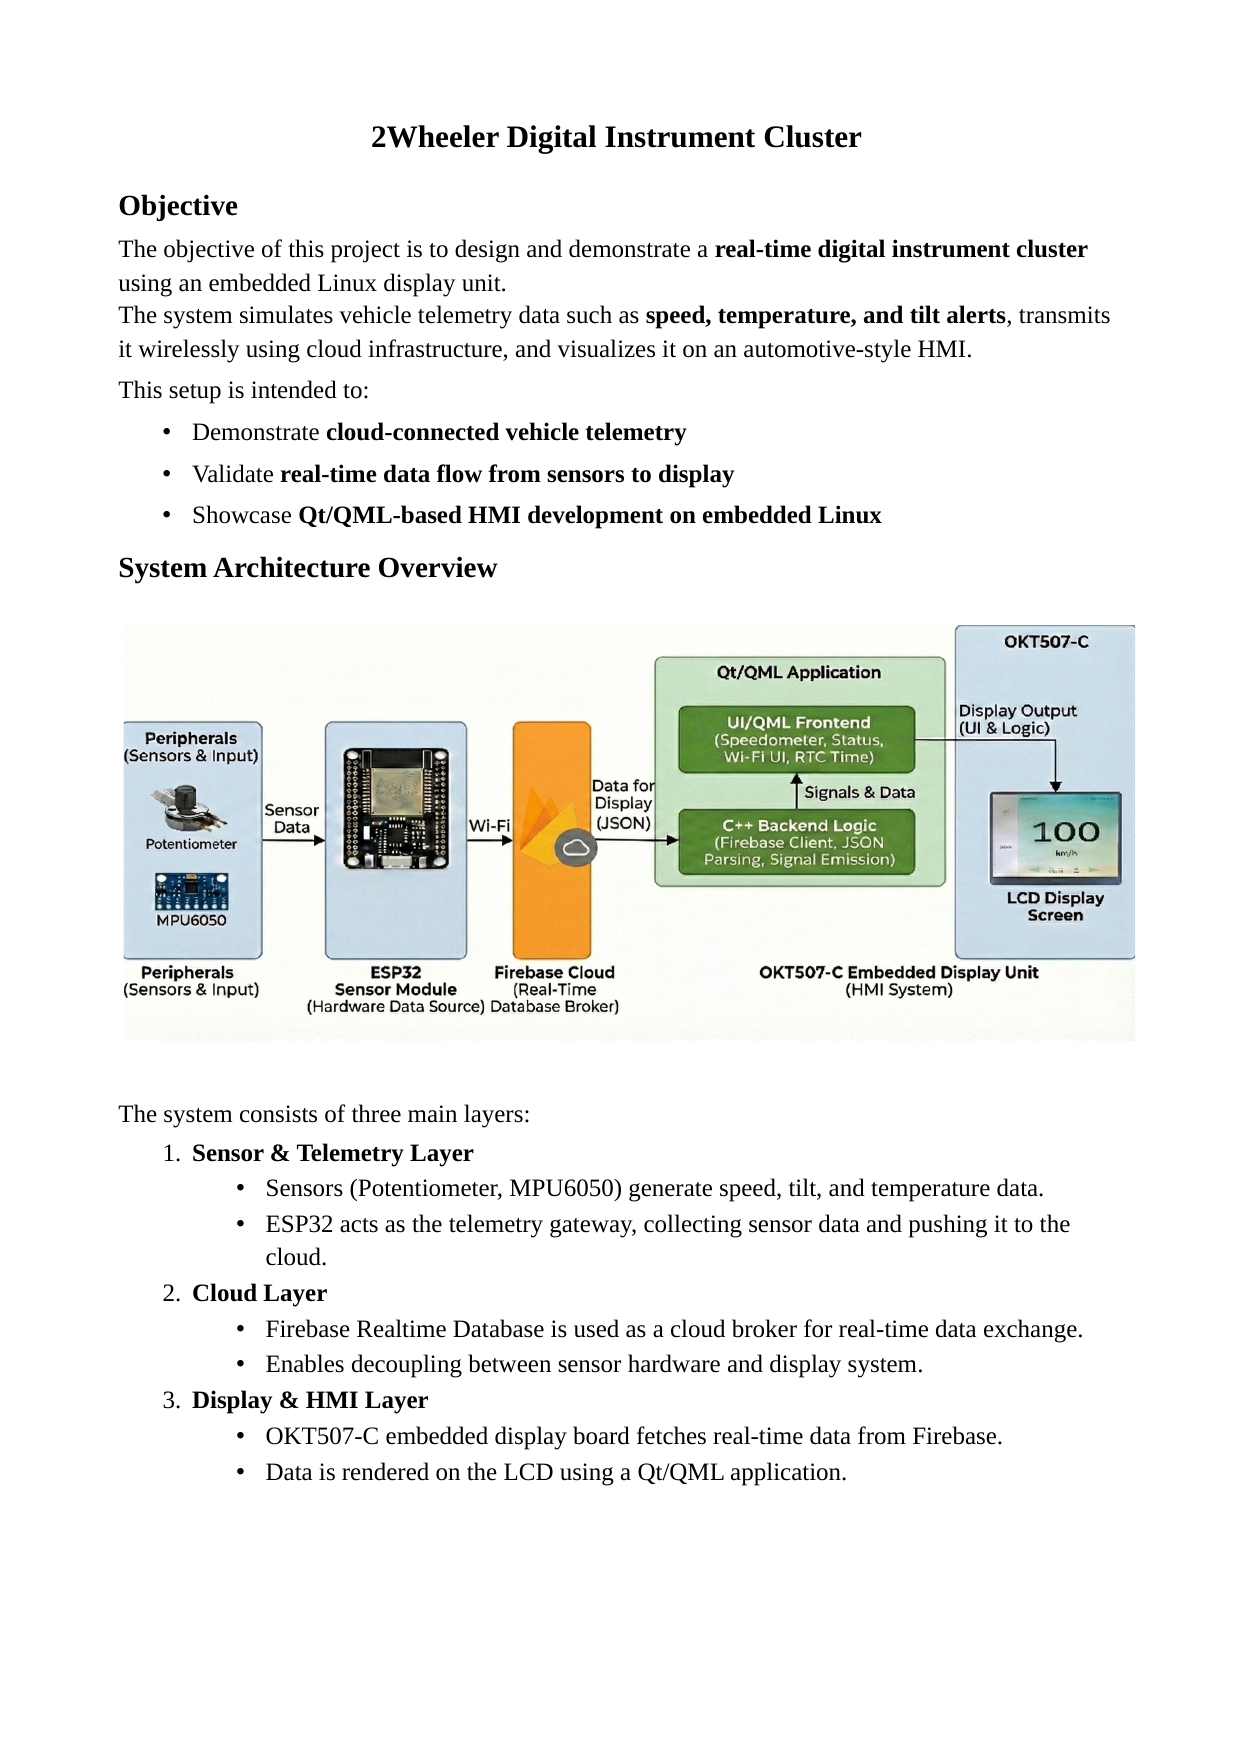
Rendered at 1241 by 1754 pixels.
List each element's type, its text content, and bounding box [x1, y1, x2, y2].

text The system consists of three main layers: [118, 1099, 1122, 1128]
list Demonstrate cloud-connected vehicle telemetry [162, 417, 1122, 446]
text This setup is intended to: [118, 375, 1122, 404]
list OKT507-C embedded display board fetches real-time data from Firebase. [236, 1421, 1122, 1450]
subtitle System Architecture Overview [118, 551, 1122, 584]
list Cloud Layer [162, 1278, 1122, 1307]
list Sensors (Potentiometer, MPU6050) generate speed, tilt, and temperature data. [236, 1173, 1122, 1202]
list Data is rendered on the LCD using a Qt/QML application. [236, 1457, 1122, 1485]
list Firebase Realtime Database is used as a cloud broker for real-time data exchange. [236, 1314, 1122, 1342]
text The objective of this project is to design and demonstrate a real-time digital instrument cluster using an embedded Linux display unit. The system simulates vehicle telemetry data such as speed, temperature, and tilt alerts, transmits it wirelessly using cloud infrastructure, and visualizes it on an automotive-style HMI. [118, 234, 1122, 362]
list Enables decoupling between sensor hardware and display system. [236, 1349, 1122, 1378]
list Sensor & Telemetry Layer [162, 1138, 1122, 1167]
list ESP32 acts as the telemetry gateway, collecting sensor data and pushing it to the cloud. [236, 1209, 1122, 1271]
text 2Wheeler Digital Instrument Cluster [118, 118, 1122, 154]
picture [123, 625, 1136, 1041]
list Showcase Qt/QML-based HMI development on embedded Linux [162, 500, 1122, 529]
list Validate real-time data flow from sensors to display [162, 459, 1122, 487]
subtitle Objective [118, 188, 1122, 222]
list Display & HMI Layer [162, 1385, 1122, 1414]
